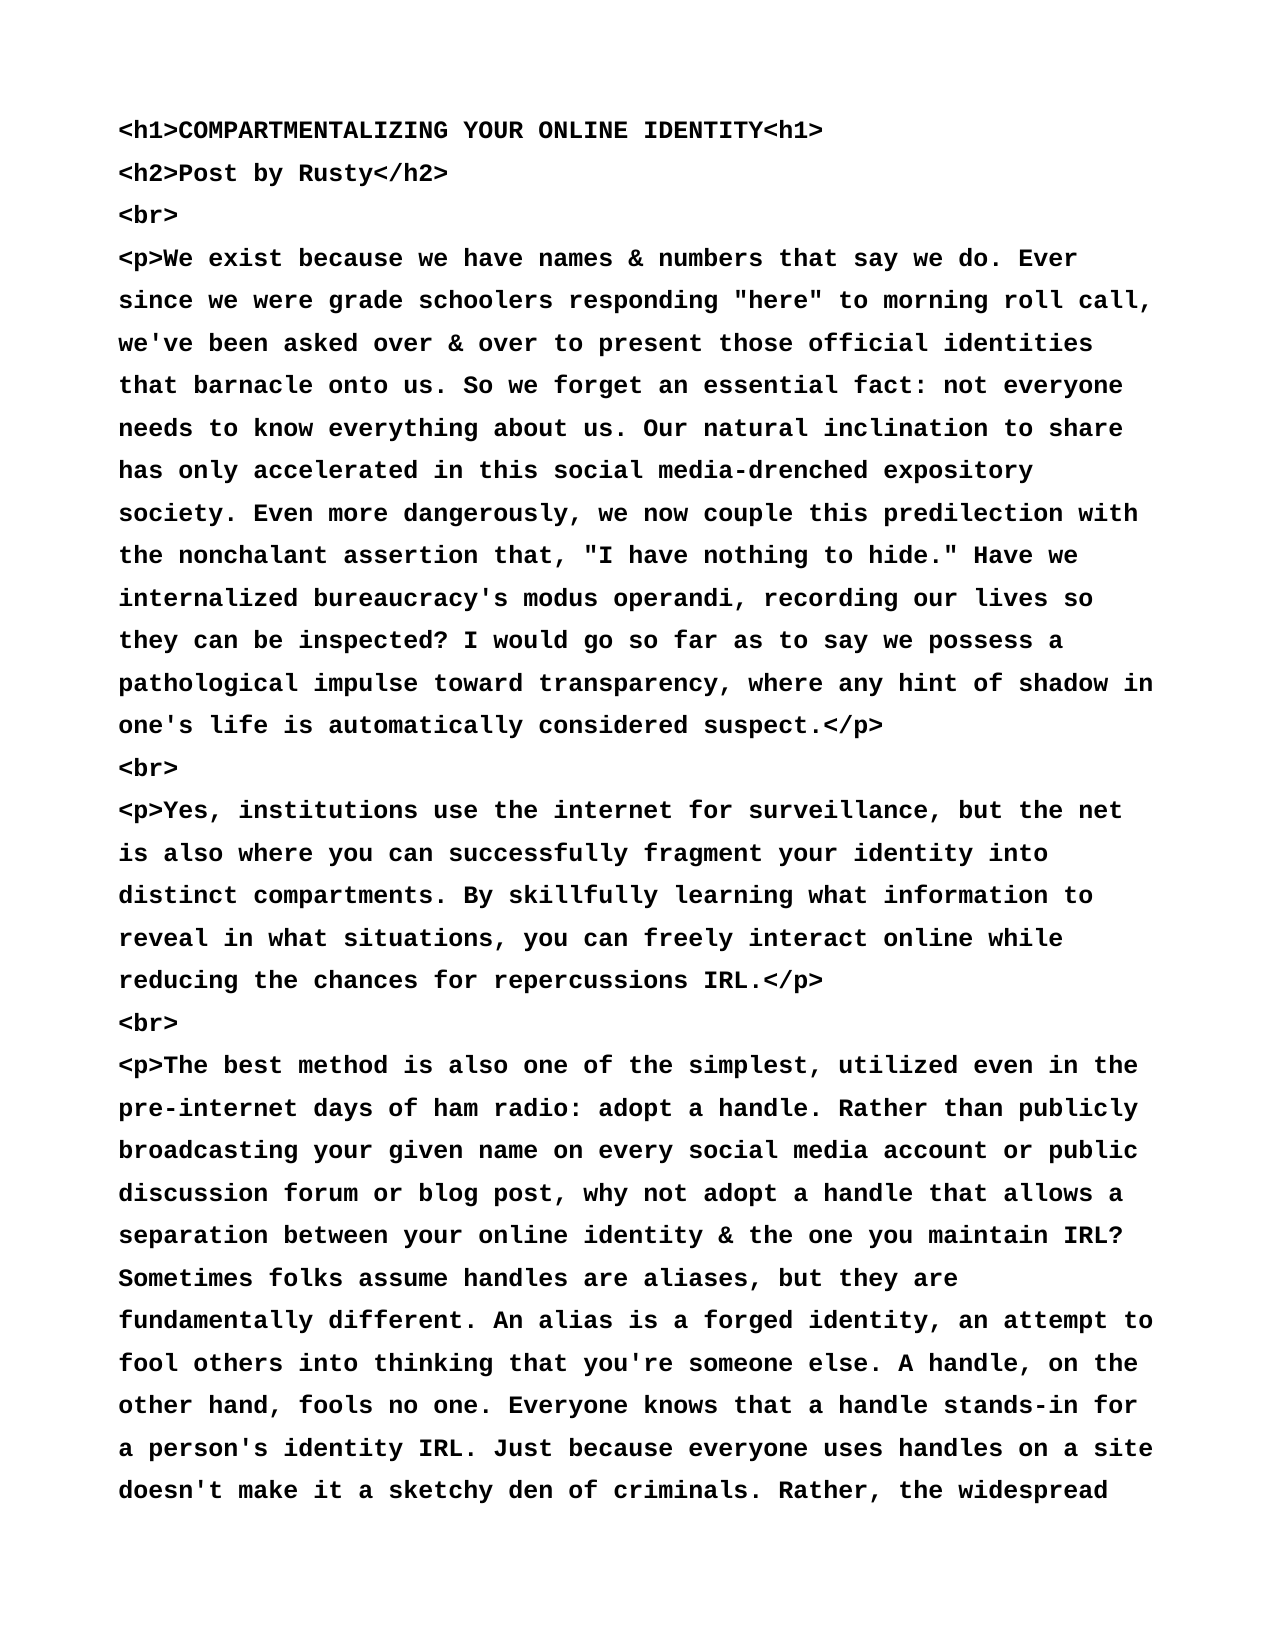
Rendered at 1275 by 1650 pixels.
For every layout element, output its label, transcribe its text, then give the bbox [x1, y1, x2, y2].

text <br> [118, 756, 1157, 784]
text <br> [118, 203, 1157, 231]
text <br> [118, 1011, 1157, 1039]
text <p>We exist because we have names & numbers that say we do. Ever since we were grade schoolers responding "here" to morning roll call, we've been asked over & over to present those official identities that barnacle onto us. So we forget an essential fact: not everyone needs to know everything about us. Our natural inclination to share has only accelerated in this social media-drenched expository society. Even more dangerously, we now couple this predilection with the nonchalant assertion that, "I have nothing to hide." Have we internalized bureaucracy's modus operandi, recording our lives so they can be inspected? I would go so far as to say we possess a pathological impulse toward transparency, where any hint of shadow in one's life is automatically considered suspect.</p> [118, 246, 1157, 741]
text <p>The best method is also one of the simplest, utilized even in the pre-internet days of ham radio: adopt a handle. Rather than publicly broadcasting your given name on every social media account or public discussion forum or blog post, why not adopt a handle that allows a separation between your online identity & the one you maintain IRL? Sometimes folks assume handles are aliases, but they are fundamentally different. An alias is a forged identity, an attempt to fool others into thinking that you're someone else. A handle, on the other hand, fools no one. Everyone knows that a handle stands-in for a person's identity IRL. Just because everyone uses handles on a site doesn't make it a sketchy den of criminals. Rather, the widespread [118, 1053, 1157, 1506]
text <h2>Post by Rusty</h2> [118, 161, 1157, 189]
text <h1>COMPARTMENTALIZING YOUR ONLINE IDENTITY<h1> [118, 118, 1157, 146]
text <p>Yes, institutions use the internet for surveillance, but the net is also where you can successfully fragment your identity into distinct compartments. By skillfully learning what information to reveal in what situations, you can freely interact online while reducing the chances for repercussions IRL.</p> [118, 798, 1157, 996]
